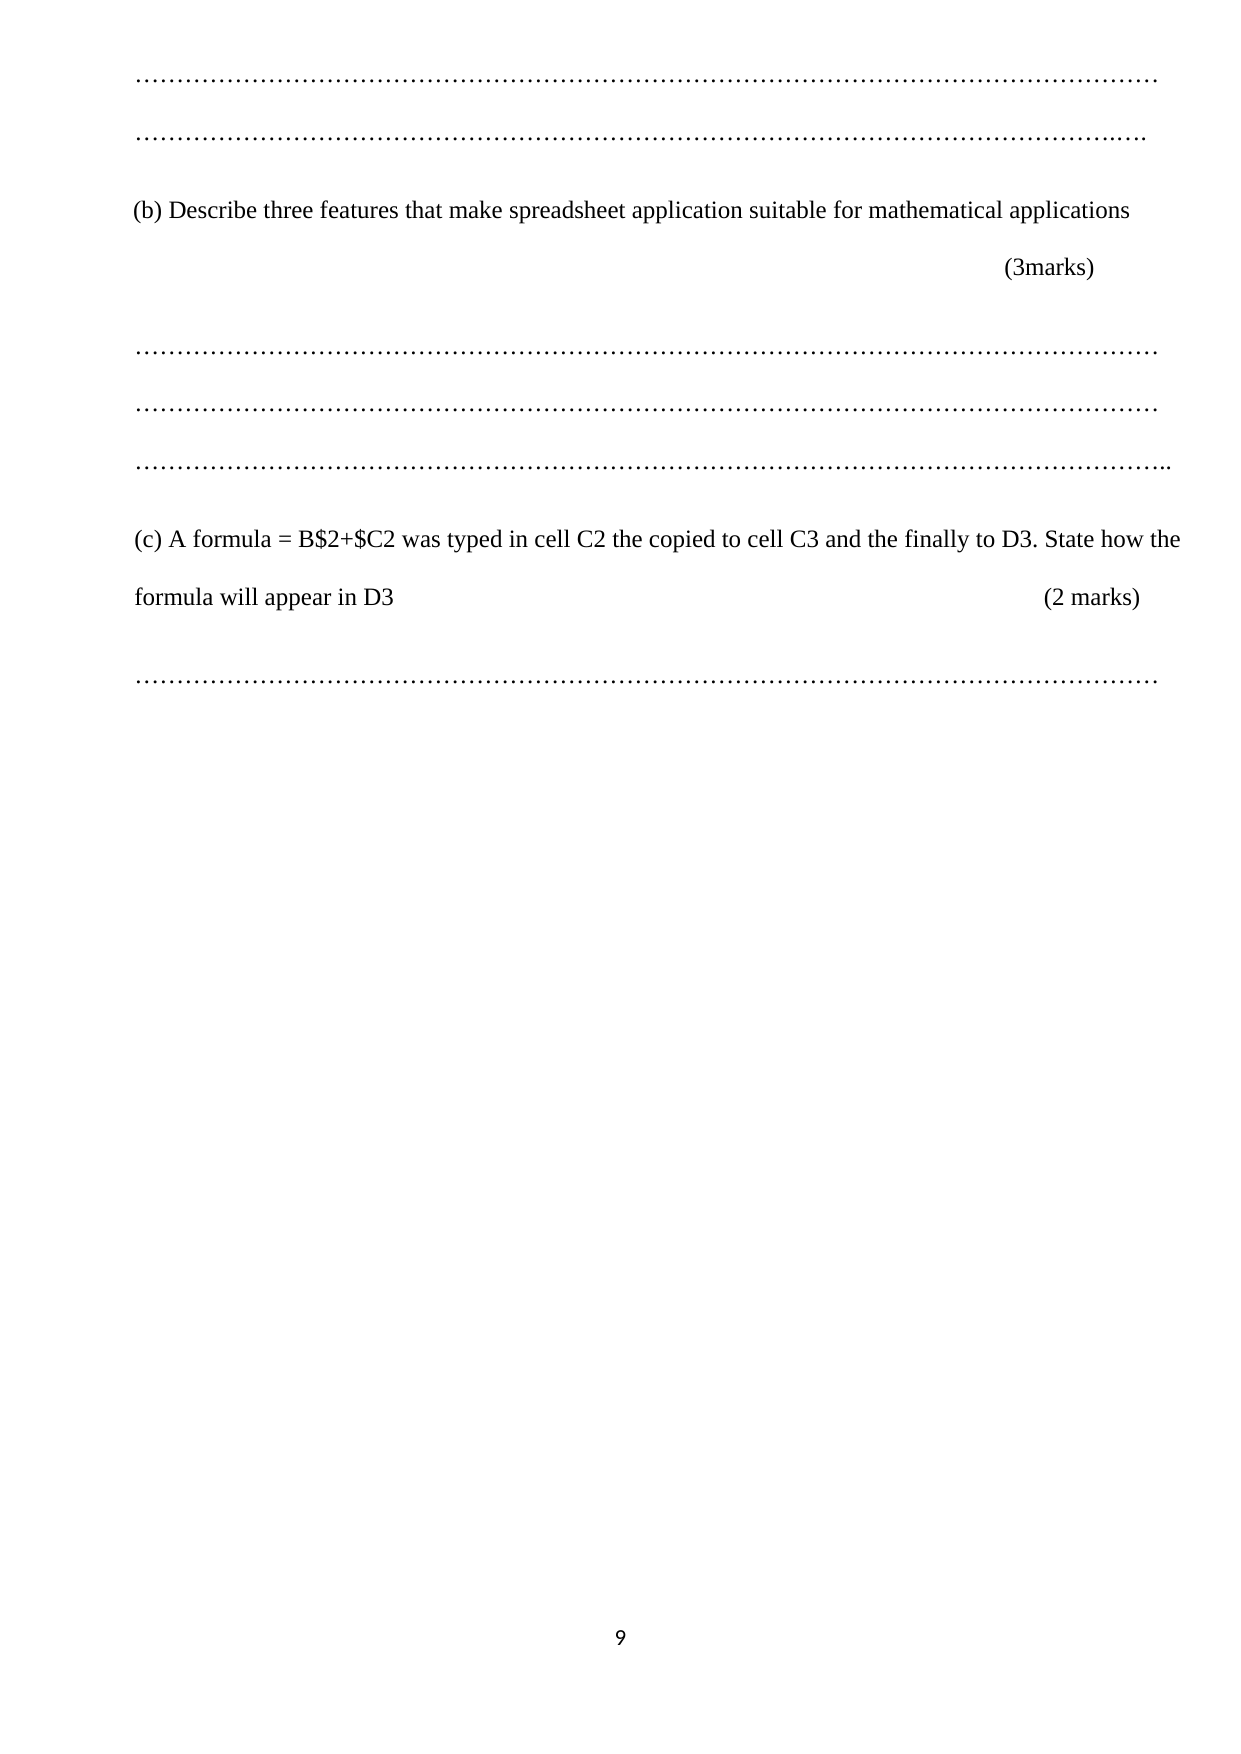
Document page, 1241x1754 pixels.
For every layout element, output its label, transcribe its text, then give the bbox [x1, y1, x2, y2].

text (c) A formula = B$2+$C2 was typed in cell C2 the copied to cell C3 and the finally to D3. State how the formula will appear in D3 (2 marks) [134, 524, 1181, 610]
text ……………………………………………………………………………………………………………………………………………………………………………………………………………………………………………………………………………………………………………………………………….. [134, 331, 1181, 474]
text …………………………………………………………………………………………………………… [134, 660, 1181, 689]
text (b) Describe three features that make spreadsheet application suitable for mathematical applications (3marks) [133, 195, 1181, 281]
text …………………………………………………………………………………………………………………………………………………………………………………………………………………….…. [134, 59, 1181, 145]
